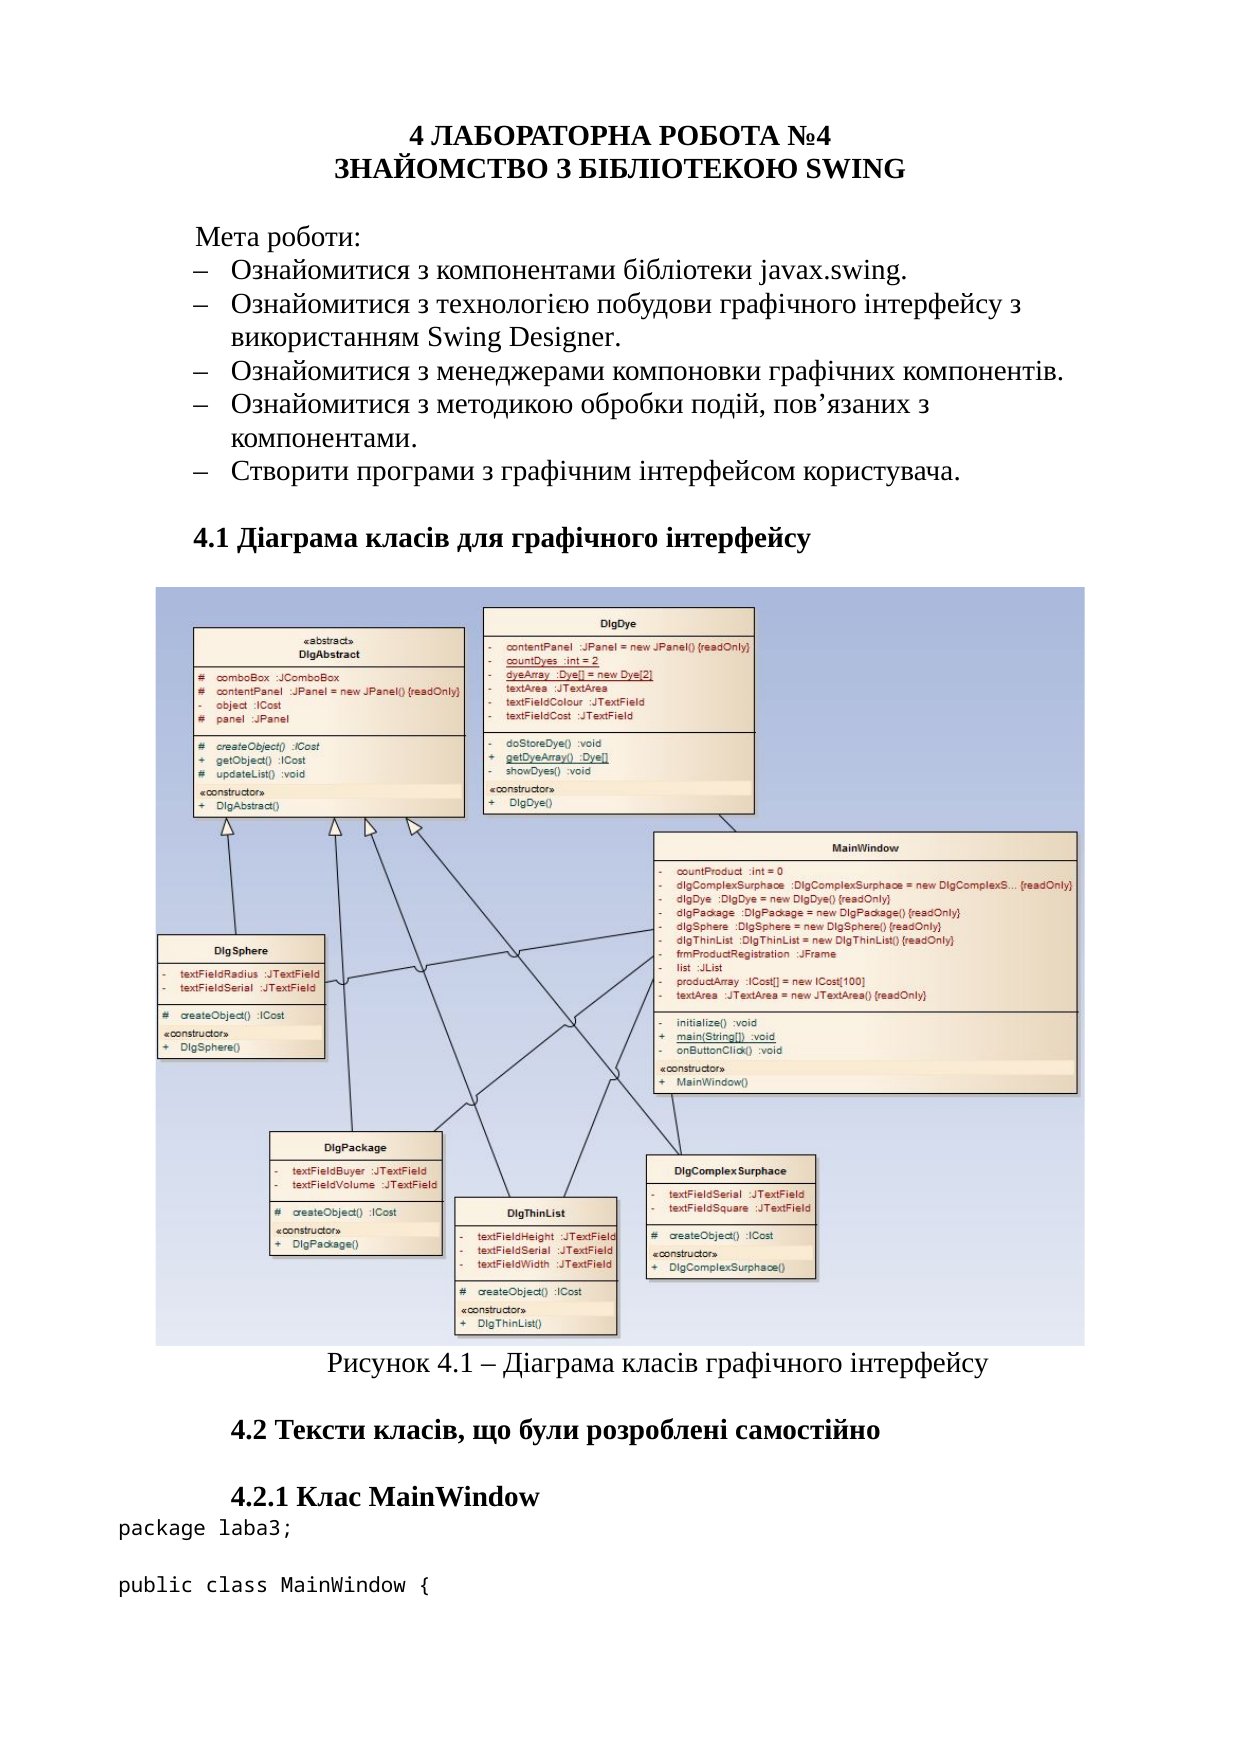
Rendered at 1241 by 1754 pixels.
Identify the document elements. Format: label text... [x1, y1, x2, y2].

text ЗНАЙОМСТВО З БІБЛІОТЕКОЮ SWING [118, 152, 1122, 185]
text 4.2.1 Клас MainWindow [118, 1479, 1122, 1513]
picture [155, 587, 1085, 1346]
list Ознайомитися з менеджерами компоновки графічних компонентів. [193, 353, 1122, 386]
text package laba3; [118, 1513, 1122, 1542]
text public class MainWindow { [118, 1570, 1122, 1598]
text 4.2 Тексти класів, що були розроблені самостійно [118, 1412, 1122, 1446]
text Мета роботи: [118, 219, 1122, 252]
list Ознайомитися з методикою обробки подій, пов’язаних з компонентами. [193, 386, 1122, 453]
text 4.1 Діаграма класів для графічного інтерфейсу [193, 521, 1122, 554]
list Ознайомитися з компонентами бібліотеки javax.swing. [193, 252, 1122, 286]
list Створити програми з графічним інтерфейсом користувача. [193, 453, 1122, 487]
text Рисунок 4.1 – Діаграма класів графічного інтерфейсу [193, 588, 1122, 1379]
text 4 ЛАБОРАТОРНА РОБОТА №4 [118, 118, 1122, 152]
list Ознайомитися з технологією побудови графічного інтерфейсу з використанням Swing Designer. [193, 286, 1122, 353]
